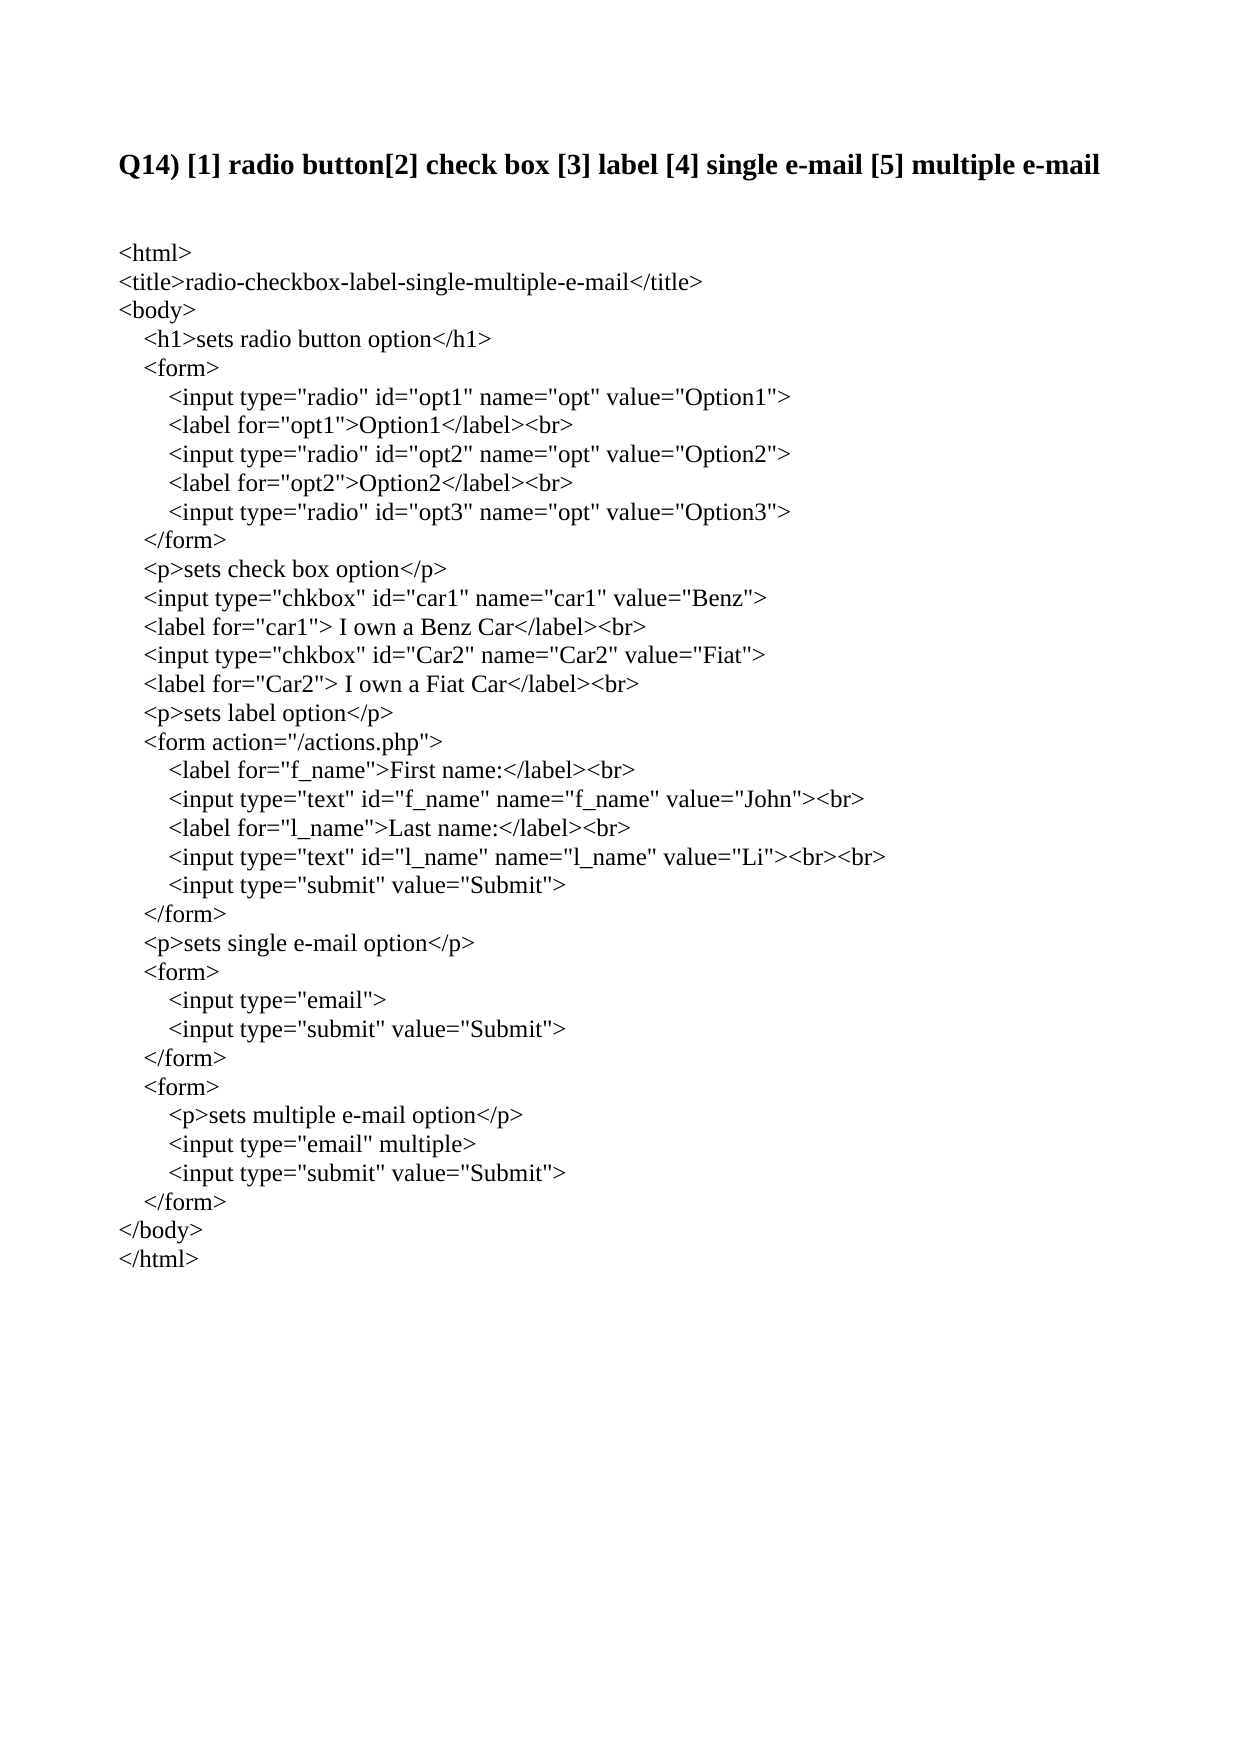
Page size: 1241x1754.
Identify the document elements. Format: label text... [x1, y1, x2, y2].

text <input type="submit" value="Submit"> [118, 1014, 1122, 1043]
text <p>sets single e-mail option</p> [118, 928, 1122, 957]
text <label for="opt2">Option2</label><br> [118, 468, 1122, 497]
text <body> [118, 295, 1122, 324]
text <input type="chkbox" id="Car2" name="Car2" value="Fiat"> [118, 640, 1122, 669]
text <label for="l_name">Last name:</label><br> [118, 813, 1122, 842]
text <p>sets label option</p> [118, 698, 1122, 727]
text <html> [118, 238, 1122, 267]
text <form> [118, 353, 1122, 382]
text <input type="radio" id="opt2" name="opt" value="Option2"> [118, 439, 1122, 468]
text <p>sets check box option</p> [118, 554, 1122, 583]
text <input type="email" multiple> [118, 1129, 1122, 1158]
text Q14) [1] radio button[2] check box [3] label [4] single e-mail [5] multiple e-mail [118, 147, 1122, 180]
text <input type="email"> [118, 985, 1122, 1014]
text <label for="car1"> I own a Benz Car</label><br> [118, 612, 1122, 640]
text <input type="text" id="l_name" name="l_name" value="Li"><br><br> [118, 842, 1122, 870]
text </form> [118, 1187, 1122, 1215]
text <input type="submit" value="Submit"> [118, 1158, 1122, 1187]
text </form> [118, 899, 1122, 928]
text </form> [118, 1043, 1122, 1072]
text <input type="chkbox" id="car1" name="car1" value="Benz"> [118, 583, 1122, 612]
text <form> [118, 957, 1122, 985]
text <label for="Car2"> I own a Fiat Car</label><br> [118, 669, 1122, 698]
text <input type="submit" value="Submit"> [118, 870, 1122, 899]
text <input type="radio" id="opt1" name="opt" value="Option1"> [118, 382, 1122, 410]
text <h1>sets radio button option</h1> [118, 324, 1122, 353]
text </form> [118, 525, 1122, 554]
text </html> [118, 1244, 1122, 1273]
text [118, 1302, 1122, 1618]
text </body> [118, 1215, 1122, 1244]
text <form> [118, 1072, 1122, 1100]
text <title>radio-checkbox-label-single-multiple-e-mail</title> [118, 267, 1122, 295]
text <input type="text" id="f_name" name="f_name" value="John"><br> [118, 784, 1122, 813]
text <p>sets multiple e-mail option</p> [118, 1100, 1122, 1129]
text <label for="f_name">First name:</label><br> [118, 755, 1122, 784]
text <label for="opt1">Option1</label><br> [118, 410, 1122, 439]
text <form action="/actions.php"> [118, 727, 1122, 755]
text <input type="radio" id="opt3" name="opt" value="Option3"> [118, 497, 1122, 525]
